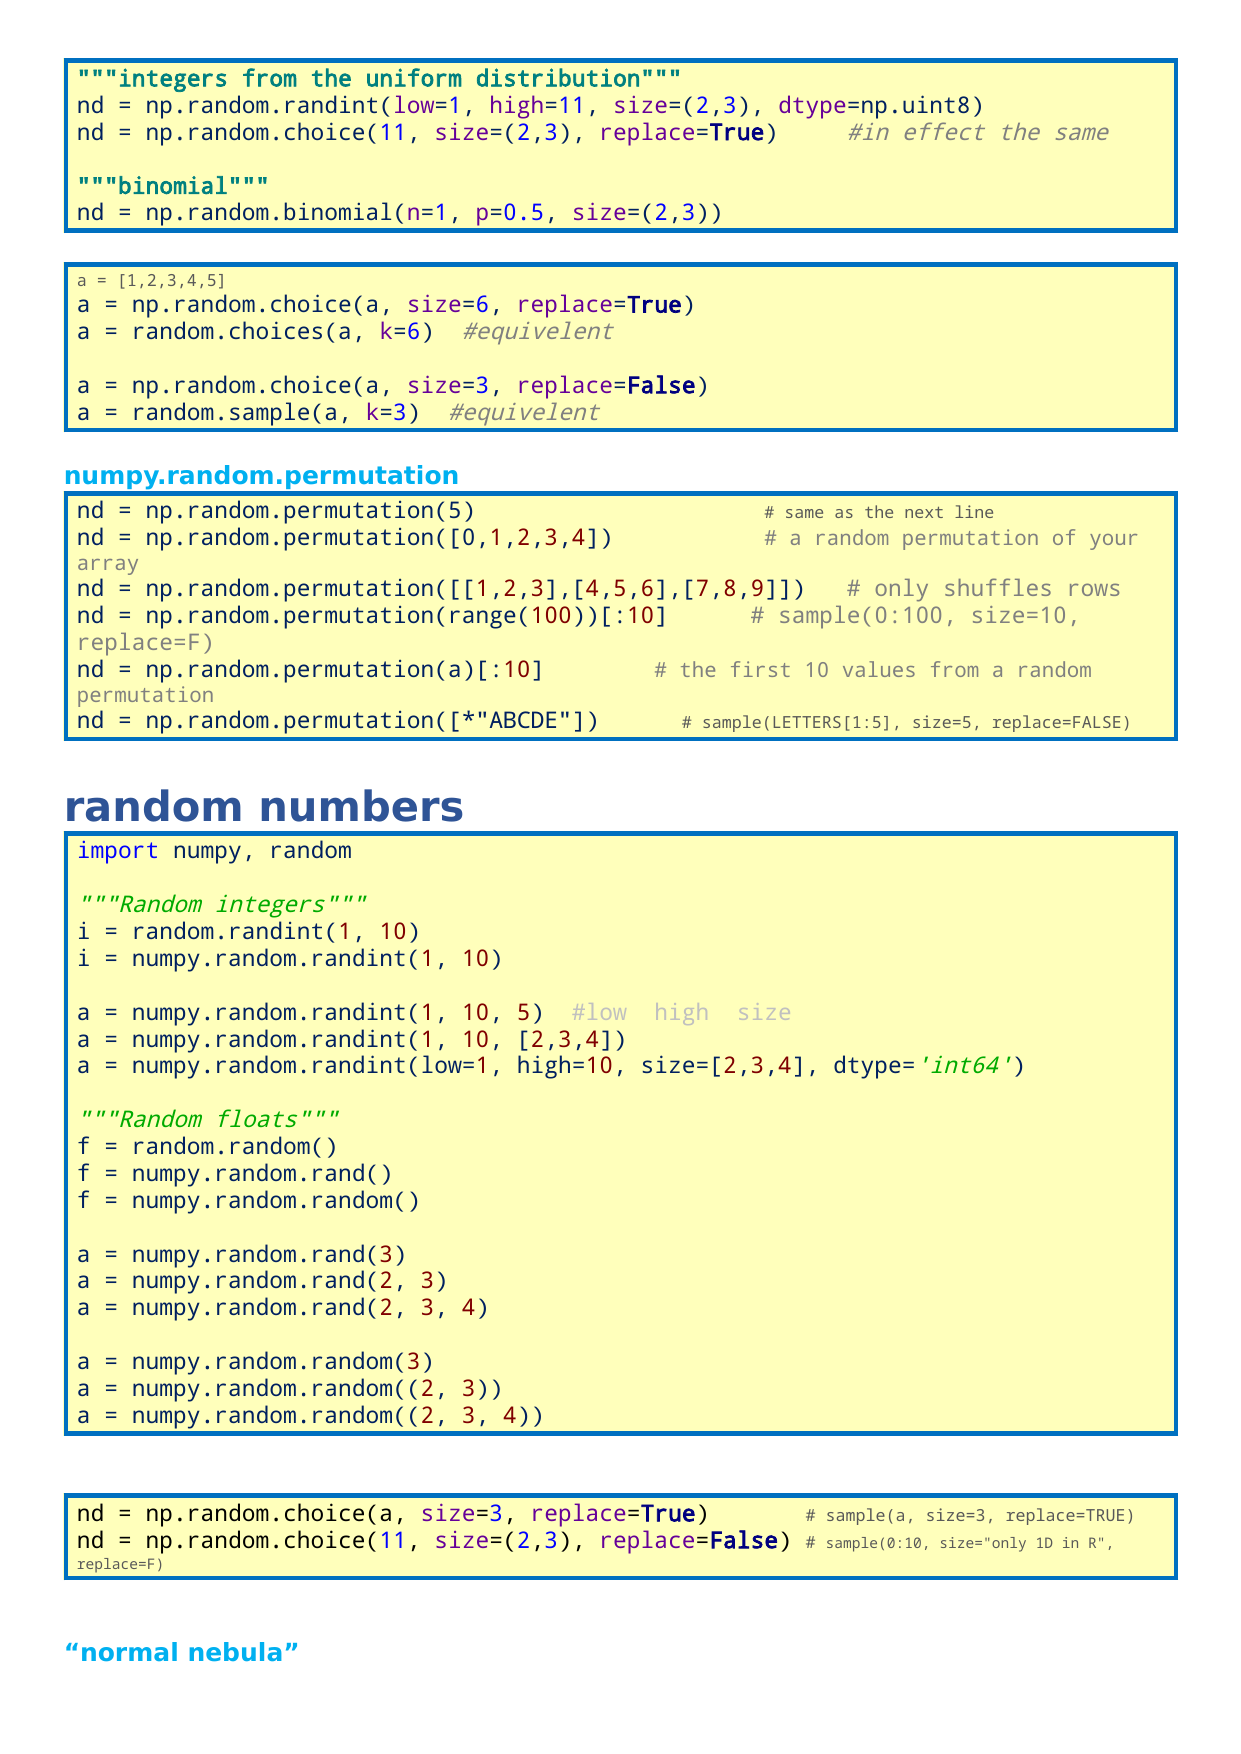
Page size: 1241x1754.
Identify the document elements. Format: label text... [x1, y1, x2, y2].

text a = numpy.random.rand(2, 3, 4) [68, 1288, 1174, 1315]
text a = numpy.random.randint(1, 10, [2,3,4]) [68, 1019, 1174, 1046]
text a = numpy.random.randint(1, 10, 5) #low high size [68, 992, 1174, 1019]
title numpy.random.permutation [63, 462, 1178, 491]
text """integers from the uniform distribution""" nd = np.random.randint(low=1, high=11, size=(2,3), dtype=np.uint8) nd = np.random.choice(11, size=(2,3), replace=True) #in effect the same """binomial""" nd = np.random.binomial(n=1, p=0.5, size=(2,3)) [68, 63, 1174, 228]
text a = [1,2,3,4,5] a = np.random.choice(a, size=6, replace=True) a = random.choices(a, k=6) #equivelent a = np.random.choice(a, size=3, replace=False) a = random.sample(a, k=3) #equivelent [68, 267, 1174, 428]
text nd = np.random.permutation(5) # same as the next line [68, 496, 1174, 518]
text """Random integers""" [68, 885, 1174, 912]
text a = numpy.random.rand(3) [68, 1234, 1174, 1261]
text a = numpy.random.randint(low=1, high=10, size=[2,3,4], dtype='int64') [68, 1046, 1174, 1073]
text a = numpy.random.rand(2, 3) [68, 1261, 1174, 1288]
text a = numpy.random.random((2, 3, 4)) [68, 1395, 1174, 1431]
text i = random.randint(1, 10) [68, 912, 1174, 938]
text f = random.random() [68, 1127, 1174, 1153]
title “normal nebula” [63, 1638, 1178, 1667]
text random numbers [63, 782, 1178, 831]
text nd = np.random.permutation([0,1,2,3,4]) # a random permutation of your array [68, 518, 1174, 569]
text import numpy, random [68, 836, 1174, 858]
text nd = np.random.permutation([[1,2,3],[4,5,6],[7,8,9]]) # only shuffles rows [68, 569, 1174, 596]
text a = numpy.random.random((2, 3)) [68, 1368, 1174, 1395]
text f = numpy.random.random() [68, 1180, 1174, 1207]
text i = numpy.random.randint(1, 10) [68, 938, 1174, 965]
text """Random floats""" [68, 1100, 1174, 1127]
text nd = np.random.permutation(range(100))[:10] # sample(0:100, size=10, replace=F) [68, 596, 1174, 649]
text nd = np.random.permutation(a)[:10] # the first 10 values from a random permutation [68, 649, 1174, 701]
text nd = np.random.permutation([*"ABCDE"]) # sample(LETTERS[1:5], size=5, replace=FALSE) [68, 701, 1174, 737]
text a = numpy.random.random(3) [68, 1342, 1174, 1368]
text f = numpy.random.rand() [68, 1153, 1174, 1180]
text nd = np.random.choice(a, size=3, replace=True) # sample(a, size=3, replace=TRUE) nd = np.random.choice(11, size=(2,3), replace=False) # sample(0:10, size="only 1D in R", replace=F) [68, 1498, 1174, 1576]
